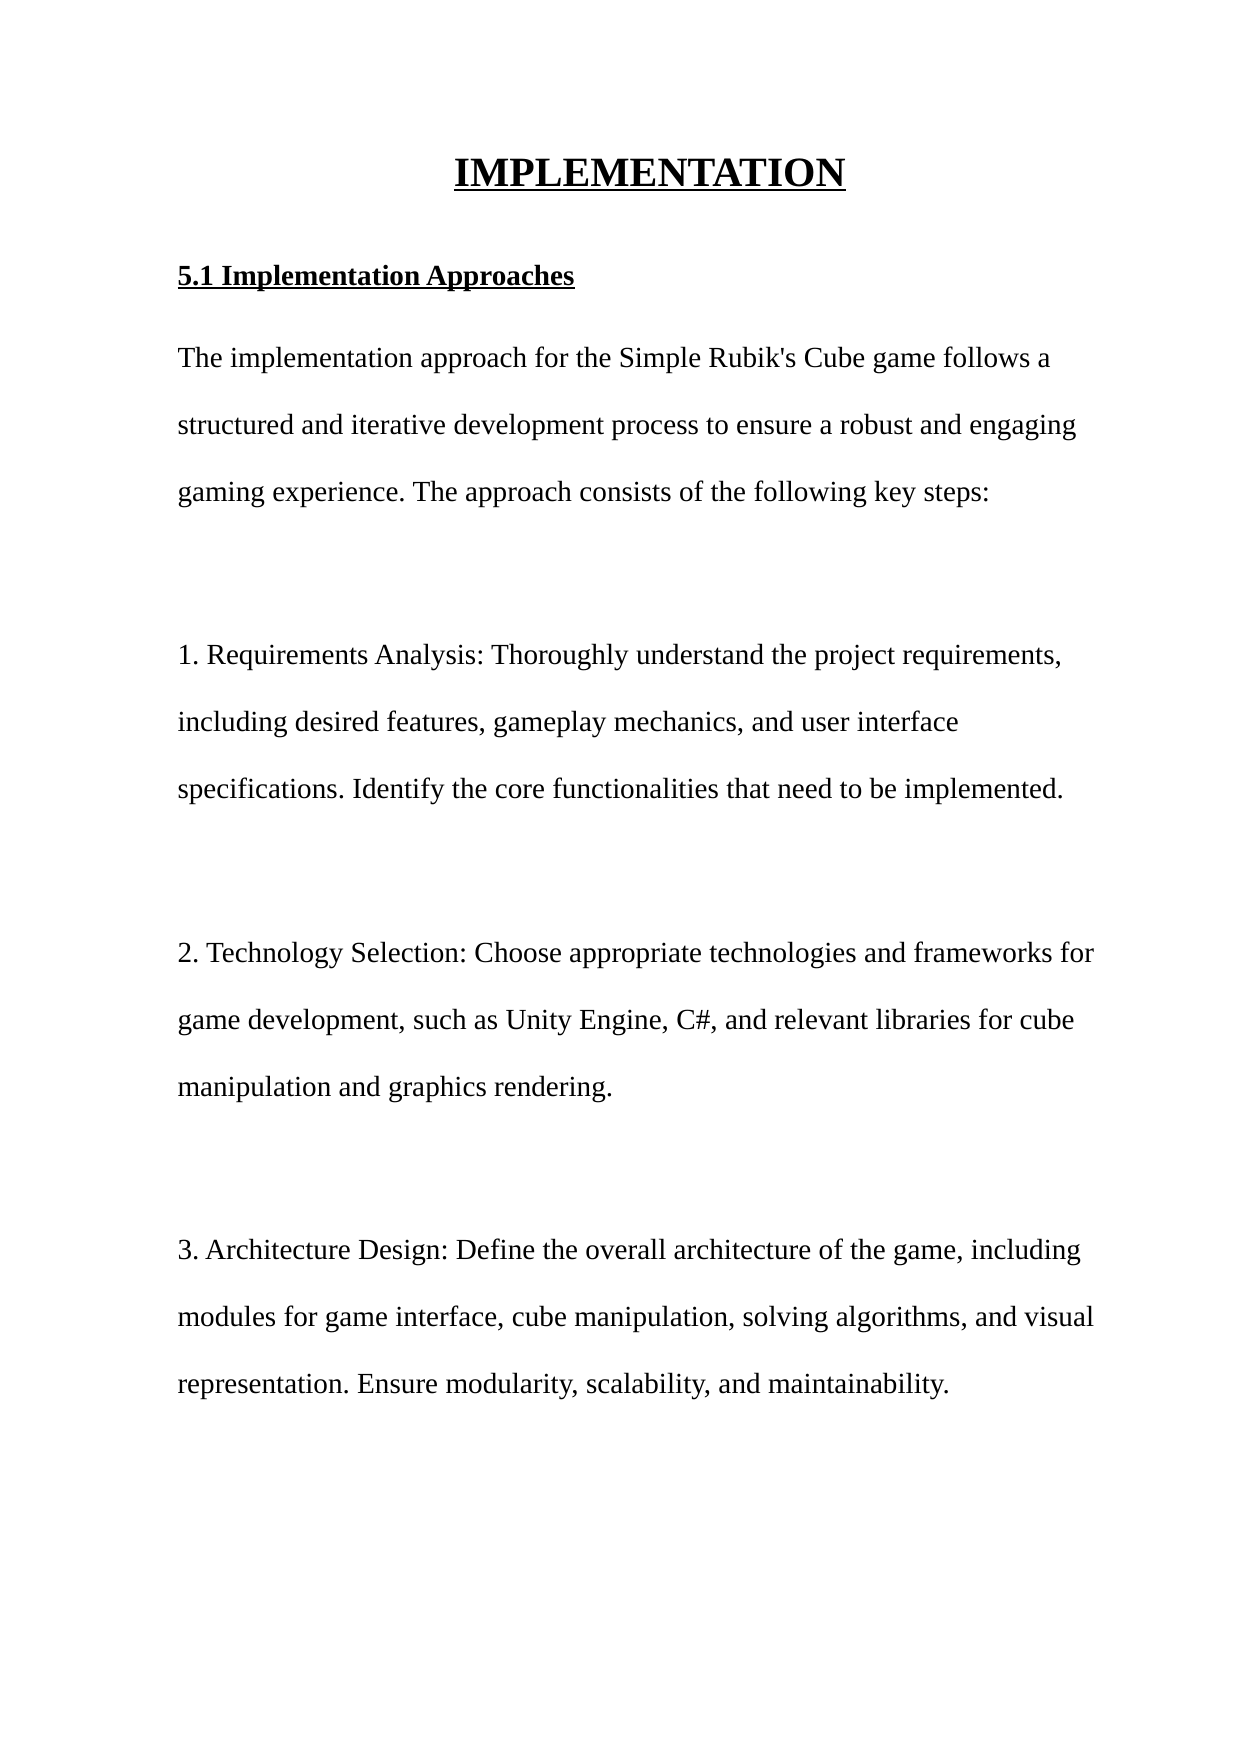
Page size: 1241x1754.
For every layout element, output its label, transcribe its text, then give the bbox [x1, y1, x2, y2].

text 2. Technology Selection: Choose appropriate technologies and frameworks for game development, such as Unity Engine, C#, and relevant libraries for cube manipulation and graphics rendering. [177, 935, 1122, 1102]
text 5.1 Implementation Approaches [177, 258, 1122, 292]
text 1. Requirements Analysis: Thoroughly understand the project requirements, including desired features, gameplay mechanics, and user interface specifications. Identify the core functionalities that need to be implemented. [177, 637, 1122, 805]
text 3. Architecture Design: Define the overall architecture of the game, including modules for game interface, cube manipulation, solving algorithms, and visual representation. Ensure modularity, scalability, and maintainability. [177, 1232, 1122, 1400]
text The implementation approach for the Simple Rubik's Cube game follows a structured and iterative development process to ensure a robust and engaging gaming experience. The approach consists of the following key steps: [177, 340, 1122, 507]
text IMPLEMENTATION [177, 148, 1122, 196]
